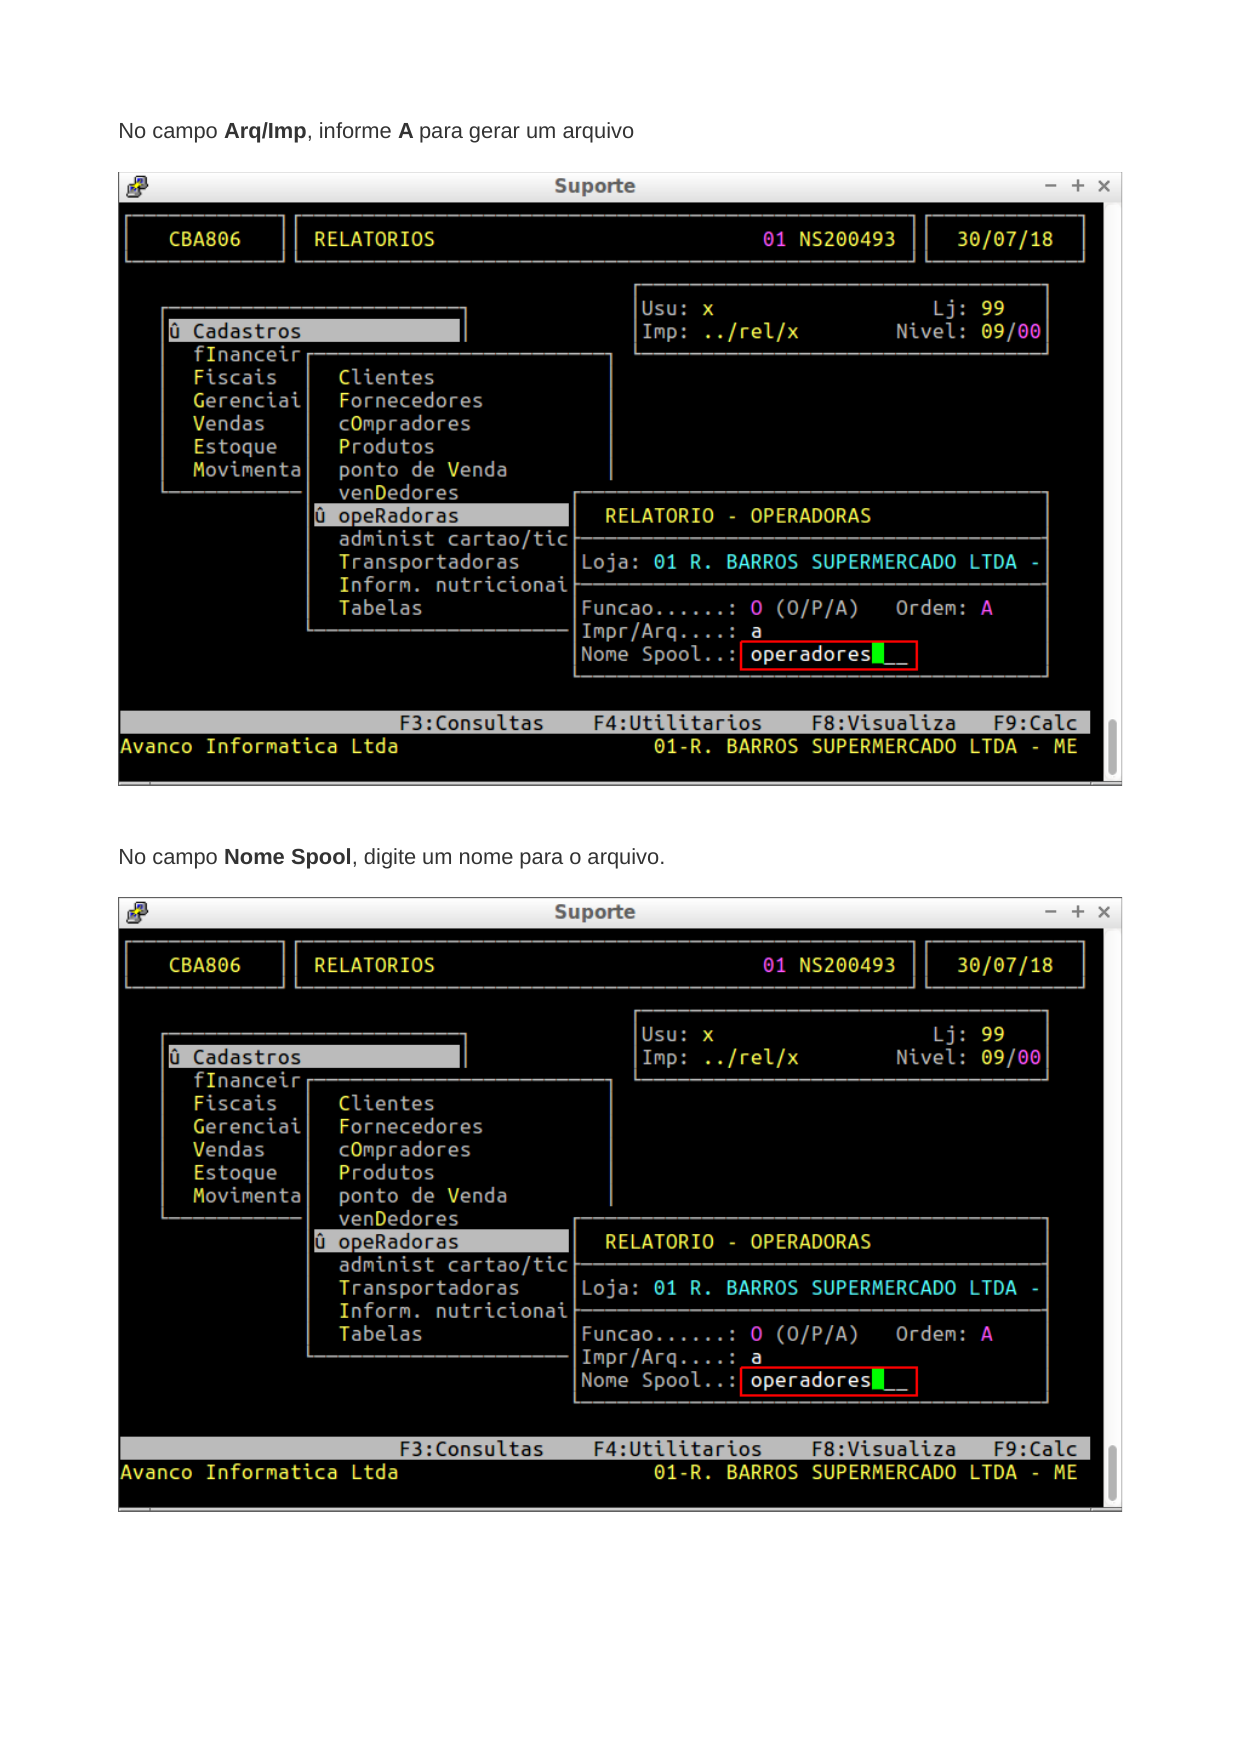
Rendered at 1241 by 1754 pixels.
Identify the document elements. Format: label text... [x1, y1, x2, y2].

text No campo Arq/Imp, informe A para gerar um arquivo [118, 118, 1122, 143]
picture [118, 172, 1123, 786]
picture [118, 897, 1123, 1512]
text No campo Nome Spool, digite um nome para o arquivo. [118, 843, 1122, 869]
